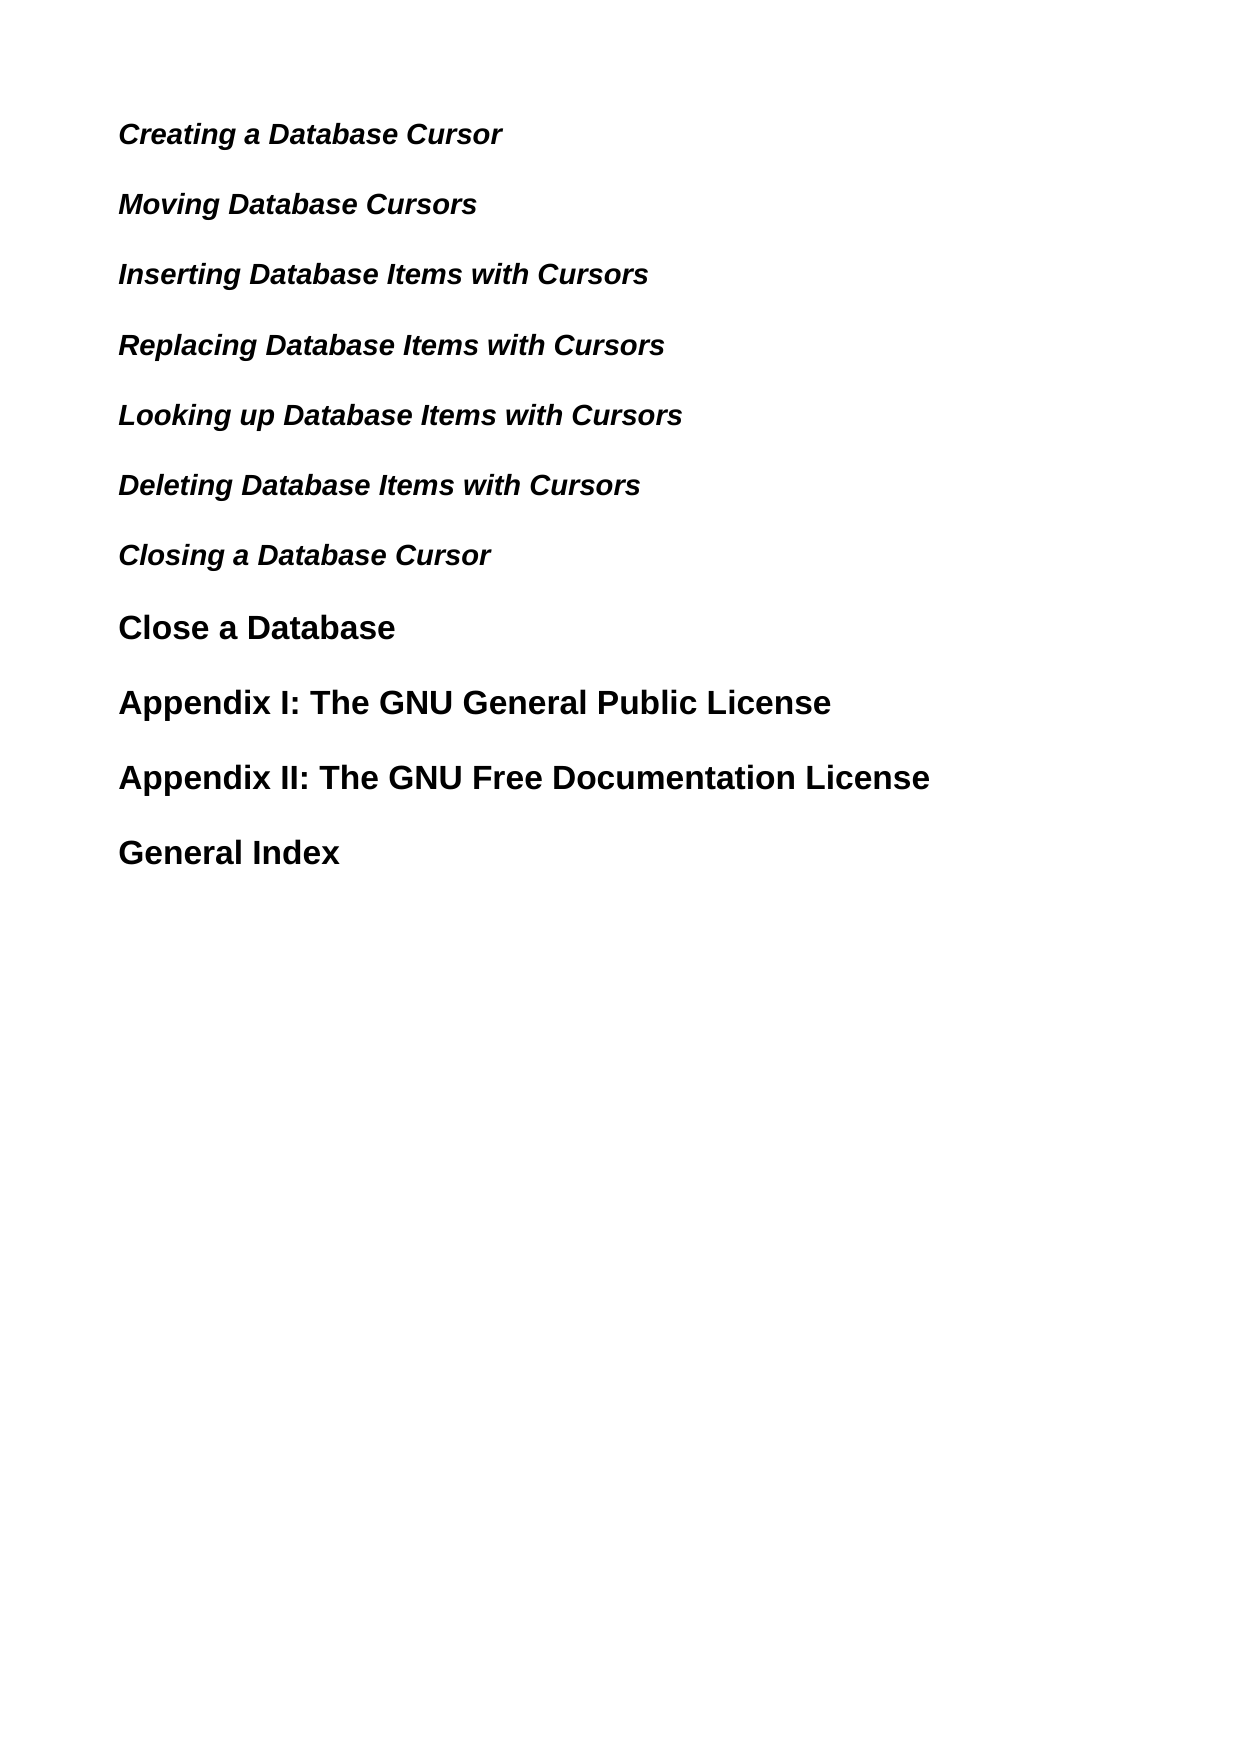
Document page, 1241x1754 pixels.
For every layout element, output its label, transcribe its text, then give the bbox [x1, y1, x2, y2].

subtitle Appendix I: The GNU General Public License [118, 684, 1122, 721]
subtitle Close a Database [118, 609, 1122, 646]
subtitle Creating a Database Cursor [118, 118, 1122, 151]
subtitle Closing a Database Cursor [118, 539, 1122, 571]
subtitle Appendix II: The GNU Free Documentation License [118, 759, 1122, 796]
subtitle Moving Database Cursors [118, 188, 1122, 221]
subtitle Inserting Database Items with Cursors [118, 258, 1122, 291]
subtitle Deleting Database Items with Cursors [118, 469, 1122, 501]
subtitle Replacing Database Items with Cursors [118, 328, 1122, 361]
subtitle Looking up Database Items with Cursors [118, 398, 1122, 431]
subtitle General Index [118, 834, 1122, 871]
